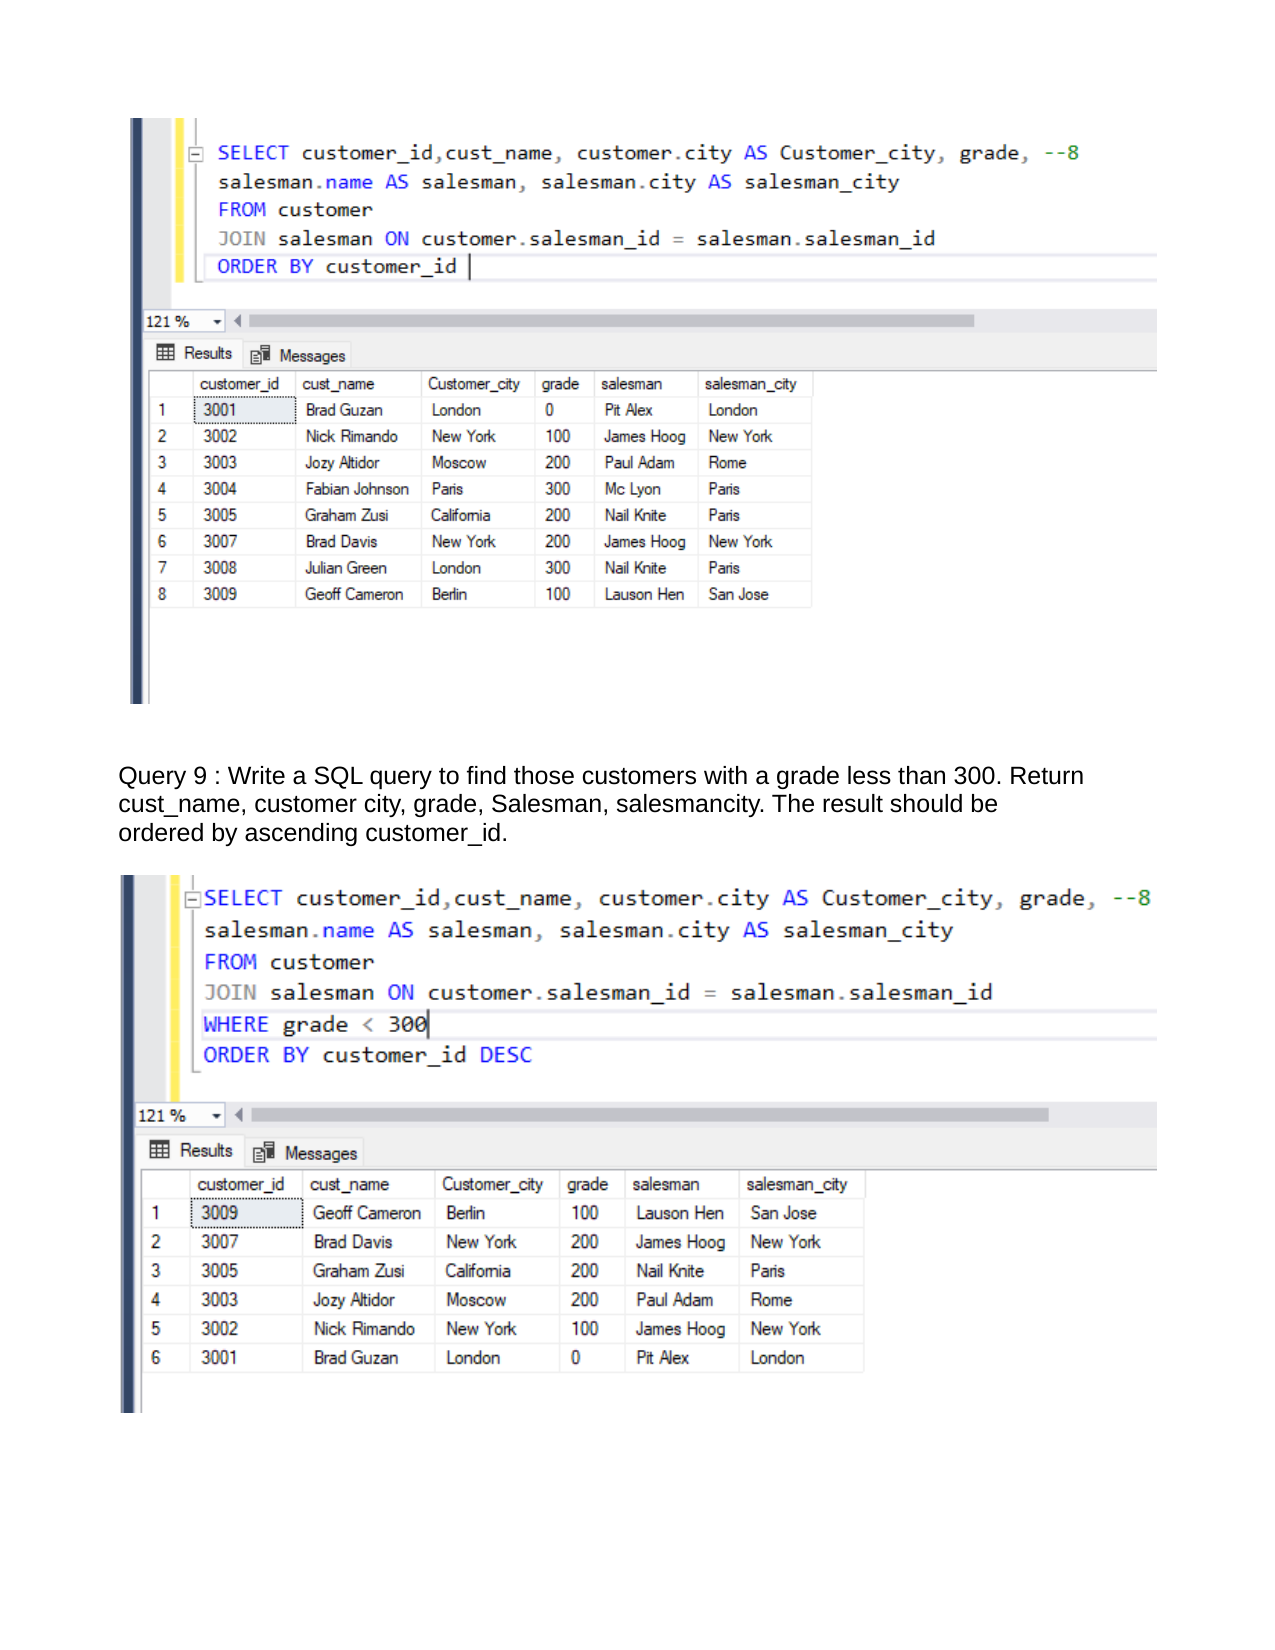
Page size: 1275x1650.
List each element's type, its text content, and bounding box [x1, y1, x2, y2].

text Query 9 : Write a SQL query to find those customers with a grade less than 300. Return [118, 761, 1157, 789]
text cust_name, customer city, grade, Salesman, salesmancity. The result should be [118, 789, 1157, 818]
picture [118, 875, 1157, 1413]
picture [118, 118, 1157, 704]
text ordered by ascending customer_id. [118, 818, 1157, 847]
